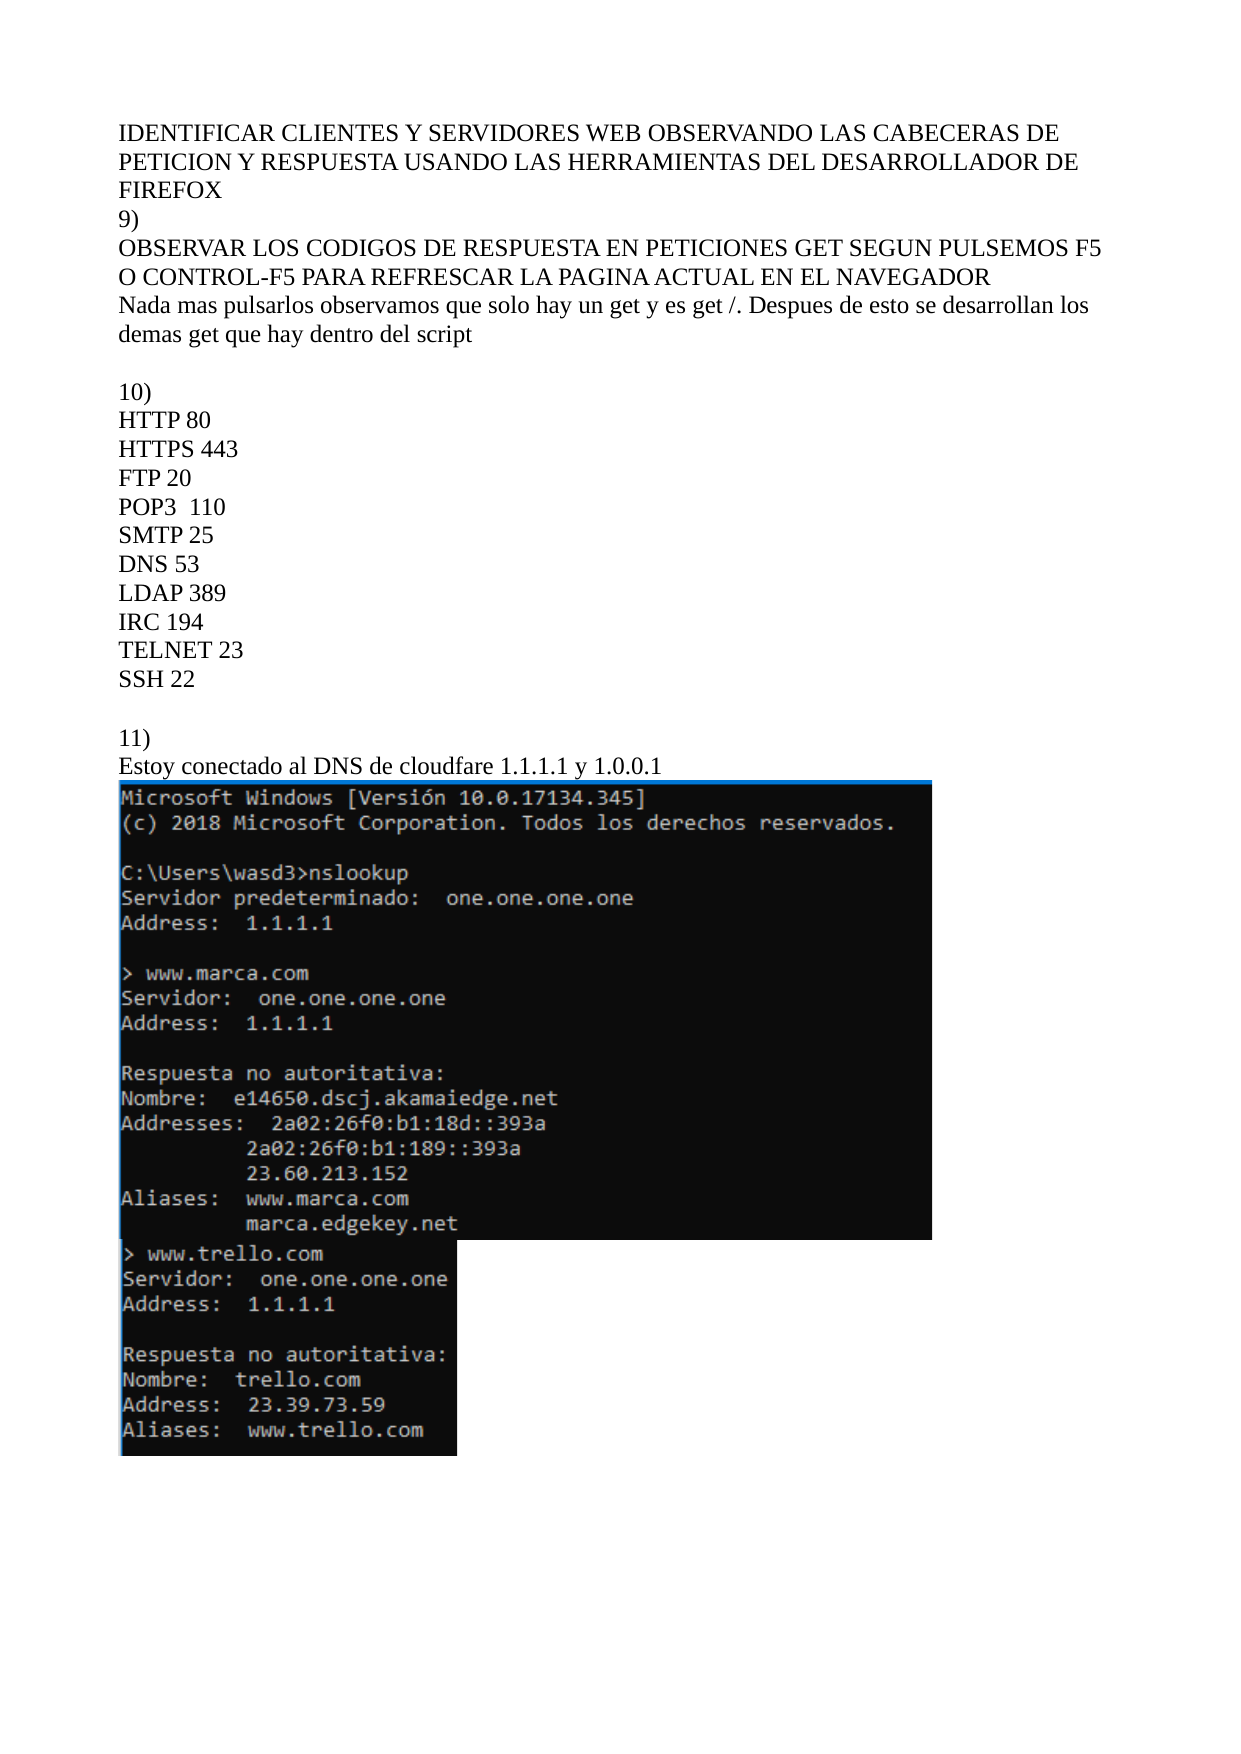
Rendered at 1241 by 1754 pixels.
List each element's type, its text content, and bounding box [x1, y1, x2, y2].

text FTP 20 [118, 463, 1122, 492]
text POP3 110 [118, 492, 1122, 521]
text 9) [118, 204, 1122, 233]
text SSH 22 [118, 664, 1122, 693]
text OBSERVAR LOS CODIGOS DE RESPUESTA EN PETICIONES GET SEGUN PULSEMOS F5 O CONTROL-F5 PARA REFRESCAR LA PAGINA ACTUAL EN EL NAVEGADOR [118, 233, 1122, 291]
text IRC 194 [118, 607, 1122, 636]
text IDENTIFICAR CLIENTES Y SERVIDORES WEB OBSERVANDO LAS CABECERAS DE PETICION Y RESPUESTA USANDO LAS HERRAMIENTAS DEL DESARROLLADOR DE FIREFOX [118, 118, 1122, 204]
text TELNET 23 [118, 636, 1122, 664]
text HTTPS 443 [118, 434, 1122, 463]
text 11) [118, 723, 1122, 751]
text Estoy conectado al DNS de cloudfare 1.1.1.1 y 1.0.0.1 [118, 751, 1122, 780]
text 10) [118, 377, 1122, 406]
text DNS 53 [118, 549, 1122, 578]
text HTTP 80 [118, 406, 1122, 434]
text Nada mas pulsarlos observamos que solo hay un get y es get /. Despues de esto se desarrollan los demas get que hay dentro del script [118, 291, 1122, 348]
text SMTP 25 [118, 521, 1122, 549]
picture [118, 780, 933, 1456]
text LDAP 389 [118, 578, 1122, 607]
